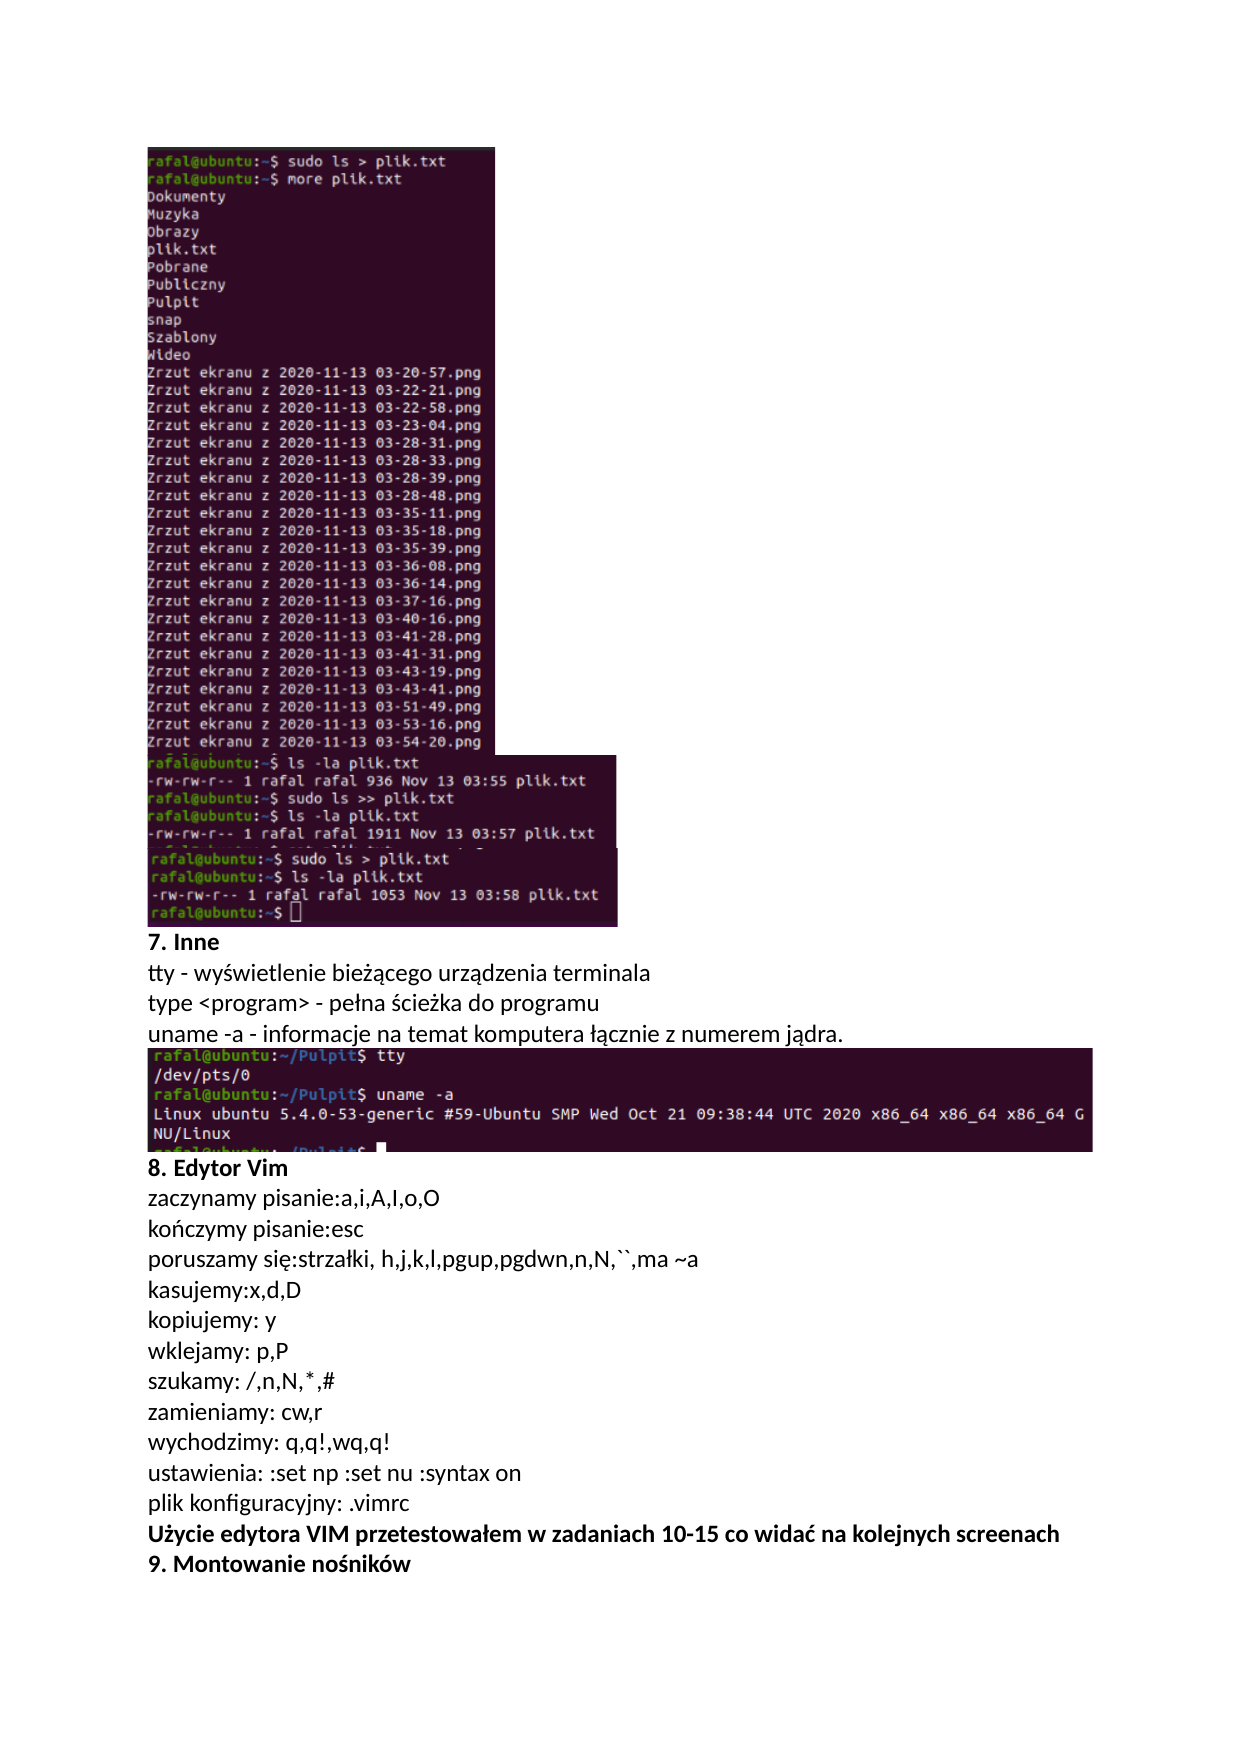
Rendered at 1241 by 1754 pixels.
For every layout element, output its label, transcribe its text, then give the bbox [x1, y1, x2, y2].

text szukamy: /,n,N,*,# [148, 1366, 1093, 1396]
text kopiujemy: y [148, 1304, 1093, 1335]
text uname -a - informacje na temat komputera łącznie z numerem jądra. [148, 1018, 1093, 1048]
text wklejamy: p,P [148, 1335, 1093, 1366]
text ustawienia: :set np :set nu :syntax on [148, 1457, 1093, 1488]
text wychodzimy: q,q!,wq,q! [148, 1427, 1093, 1457]
text 7. Inne [148, 926, 1093, 957]
text 8. Edytor Vim [148, 1152, 1093, 1182]
text tty - wyświetlenie bieżącego urządzenia terminala [148, 957, 1093, 987]
text kasujemy:x,d,D [148, 1274, 1093, 1304]
text zamieniamy: cw,r [148, 1396, 1093, 1427]
text poruszamy się:strzałki, h,j,k,l,pgup,pgdwn,n,N,``,ma ~a [148, 1243, 1093, 1274]
text kończymy pisanie:esc [148, 1213, 1093, 1243]
text Użycie edytora VIM przetestowałem w zadaniach 10-15 co widać na kolejnych screenach [148, 1518, 1093, 1549]
text 9. Montowanie nośników [148, 1549, 1093, 1579]
text zaczynamy pisanie:a,i,A,I,o,O [148, 1182, 1093, 1213]
text type <program> - pełna ścieżka do programu [148, 987, 1093, 1018]
text plik konfiguracyjny: .vimrc [148, 1488, 1093, 1518]
